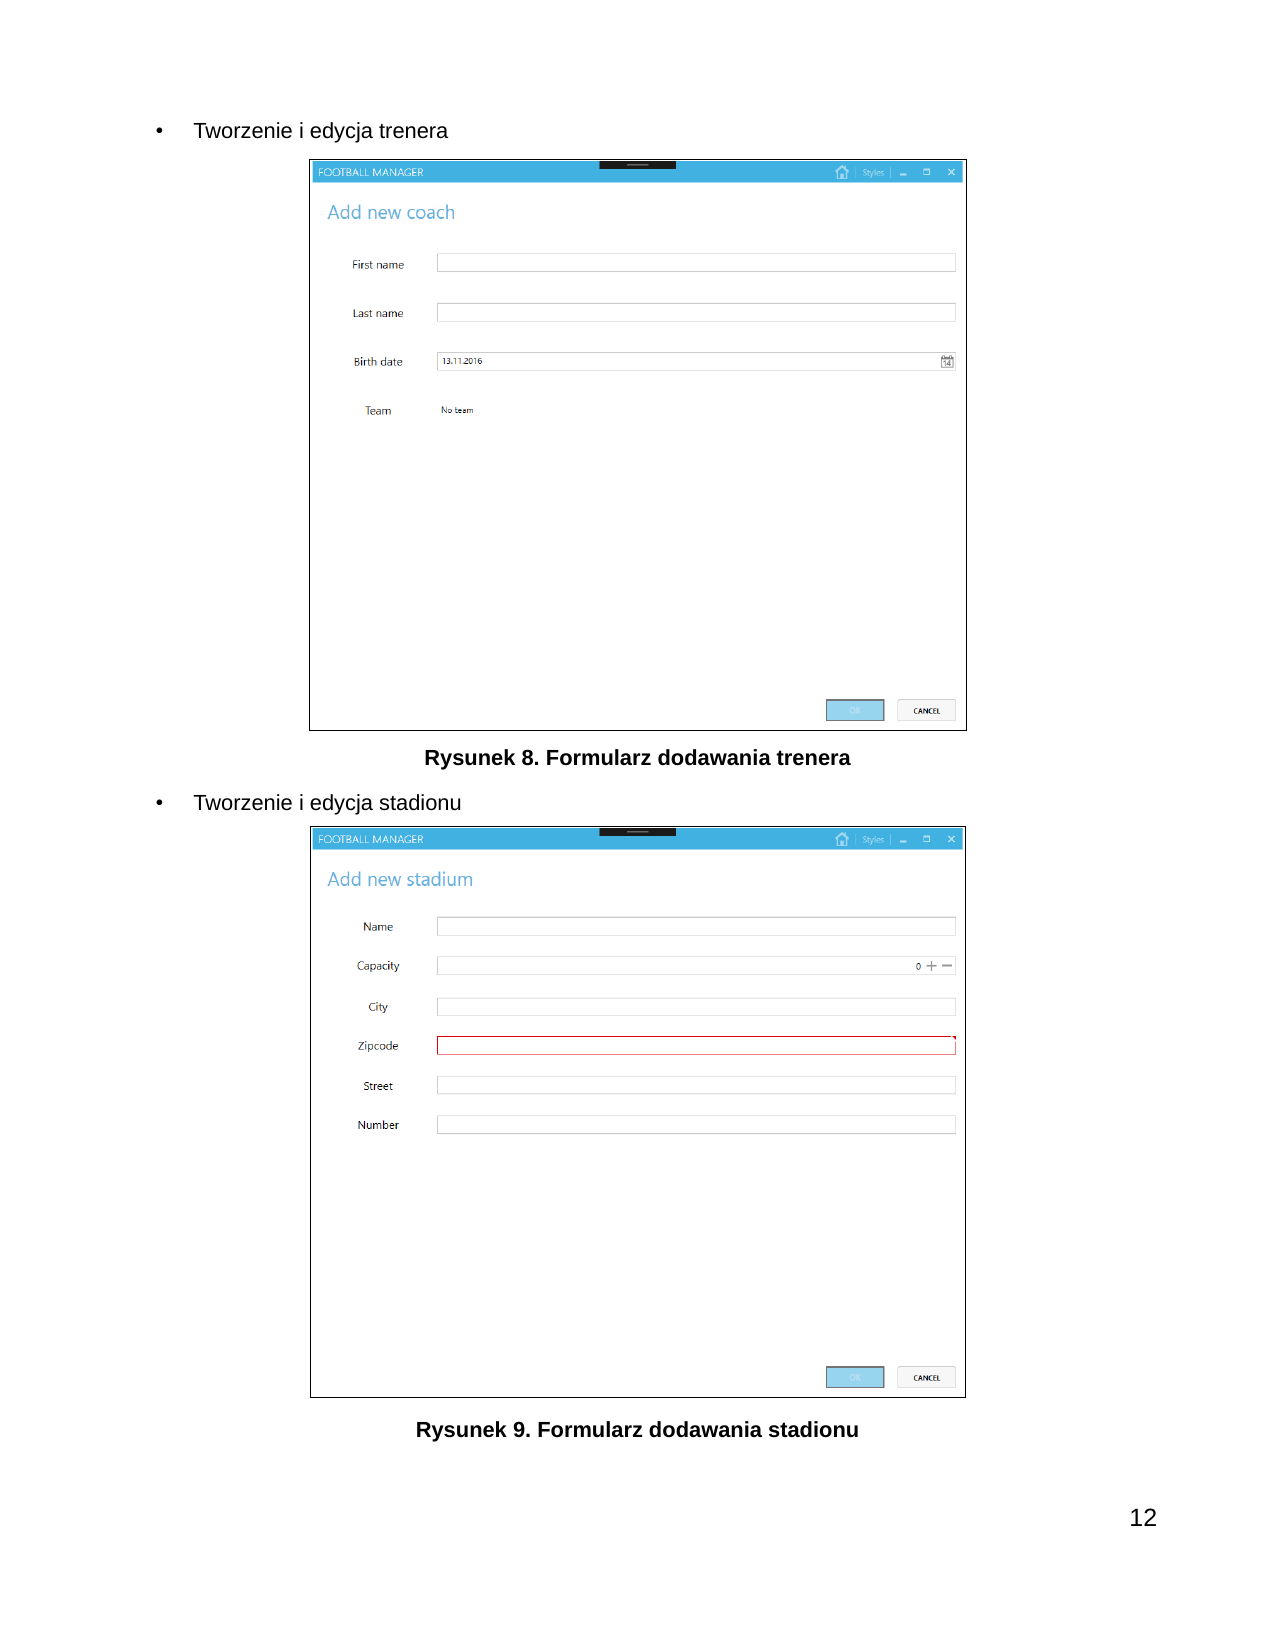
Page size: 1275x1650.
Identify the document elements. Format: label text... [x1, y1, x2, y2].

picture [312, 828, 963, 1395]
list Tworzenie i edycja stadionu [156, 790, 1157, 815]
picture [312, 161, 963, 728]
text Rysunek 9. Formularz dodawania stadionu [118, 1417, 1157, 1442]
list Tworzenie i edycja trenera [156, 118, 1157, 143]
text Rysunek 8. Formularz dodawania trenera [118, 745, 1157, 770]
